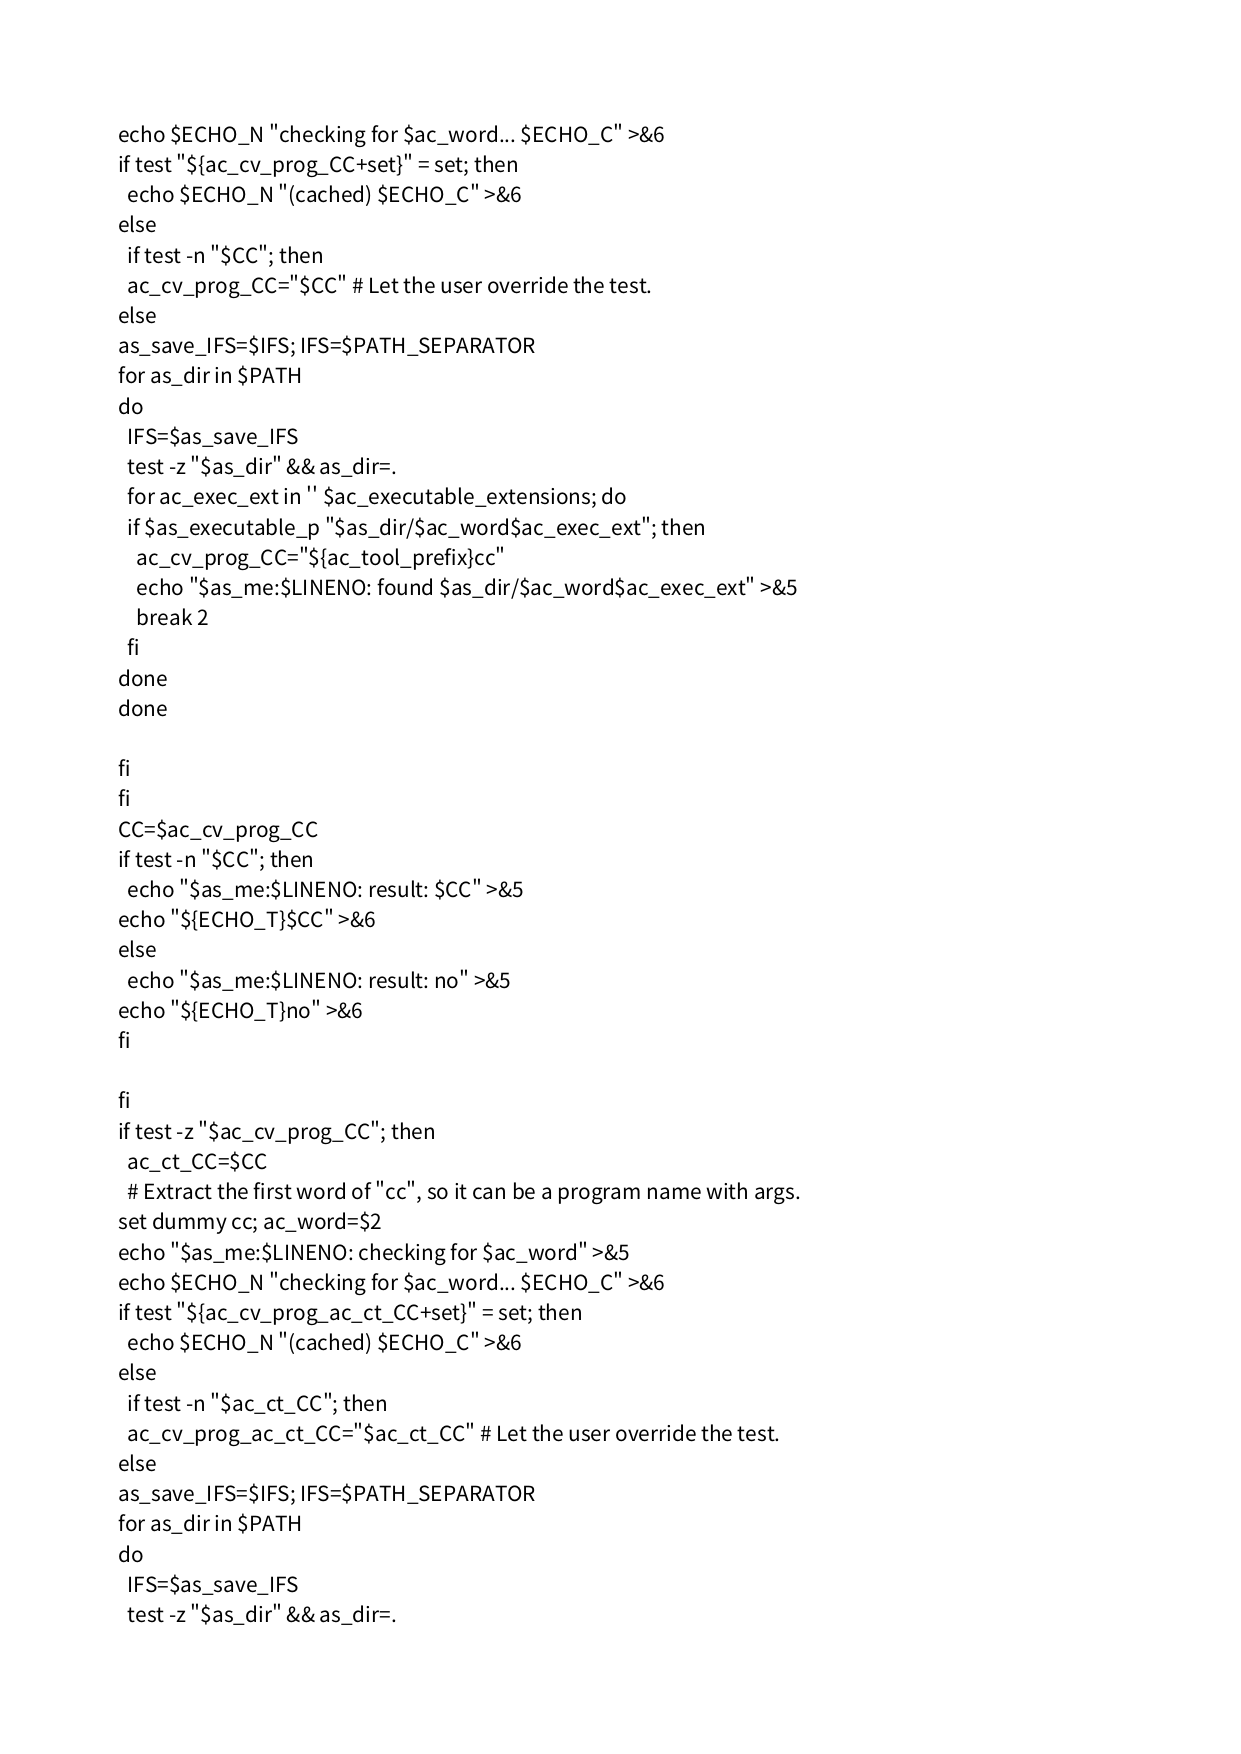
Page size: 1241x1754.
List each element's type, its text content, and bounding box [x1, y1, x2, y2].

text for ac_exec_ext in '' $ac_executable_extensions; do [118, 481, 1122, 511]
text echo "${ECHO_T}$CC" >&6 [118, 903, 1122, 934]
text echo "$as_me:$LINENO: checking for $ac_word" >&5 [118, 1236, 1122, 1266]
text do [118, 390, 1122, 420]
text else [118, 1357, 1122, 1387]
text fi [118, 783, 1122, 813]
text if $as_executable_p "$as_dir/$ac_word$ac_exec_ext"; then [118, 511, 1122, 541]
text ac_cv_prog_CC="${ac_tool_prefix}cc" [118, 541, 1122, 571]
text # Extract the first word of "cc", so it can be a program name with args. [118, 1175, 1122, 1206]
text as_save_IFS=$IFS; IFS=$PATH_SEPARATOR [118, 1477, 1122, 1508]
text if test -z "$ac_cv_prog_CC"; then [118, 1115, 1122, 1145]
text echo "$as_me:$LINENO: found $as_dir/$ac_word$ac_exec_ext" >&5 [118, 571, 1122, 601]
text echo "$as_me:$LINENO: result: $CC" >&5 [118, 873, 1122, 903]
text ac_cv_prog_ac_ct_CC="$ac_ct_CC" # Let the user override the test. [118, 1417, 1122, 1447]
text break 2 [118, 601, 1122, 632]
text IFS=$as_save_IFS [118, 1568, 1122, 1598]
text if test "${ac_cv_prog_CC+set}" = set; then [118, 148, 1122, 178]
text ac_cv_prog_CC="$CC" # Let the user override the test. [118, 269, 1122, 299]
text echo "${ECHO_T}no" >&6 [118, 994, 1122, 1024]
text fi [118, 752, 1122, 783]
text fi [118, 1024, 1122, 1054]
text done [118, 692, 1122, 722]
text fi [118, 1085, 1122, 1115]
text echo $ECHO_N "checking for $ac_word... $ECHO_C" >&6 [118, 1266, 1122, 1296]
text CC=$ac_cv_prog_CC [118, 813, 1122, 843]
text else [118, 209, 1122, 239]
text test -z "$as_dir" && as_dir=. [118, 1598, 1122, 1628]
text echo $ECHO_N "checking for $ac_word... $ECHO_C" >&6 [118, 118, 1122, 148]
text ac_ct_CC=$CC [118, 1145, 1122, 1175]
text do [118, 1538, 1122, 1568]
text as_save_IFS=$IFS; IFS=$PATH_SEPARATOR [118, 329, 1122, 360]
text set dummy cc; ac_word=$2 [118, 1206, 1122, 1236]
text done [118, 662, 1122, 692]
text if test "${ac_cv_prog_ac_ct_CC+set}" = set; then [118, 1296, 1122, 1326]
text fi [118, 632, 1122, 662]
text echo $ECHO_N "(cached) $ECHO_C" >&6 [118, 178, 1122, 209]
text for as_dir in $PATH [118, 360, 1122, 390]
text if test -n "$ac_ct_CC"; then [118, 1387, 1122, 1417]
text for as_dir in $PATH [118, 1508, 1122, 1538]
text if test -n "$CC"; then [118, 239, 1122, 269]
text else [118, 1447, 1122, 1477]
text else [118, 299, 1122, 329]
text if test -n "$CC"; then [118, 843, 1122, 873]
text test -z "$as_dir" && as_dir=. [118, 450, 1122, 481]
text else [118, 934, 1122, 964]
text echo $ECHO_N "(cached) $ECHO_C" >&6 [118, 1326, 1122, 1357]
text IFS=$as_save_IFS [118, 420, 1122, 450]
text echo "$as_me:$LINENO: result: no" >&5 [118, 964, 1122, 994]
